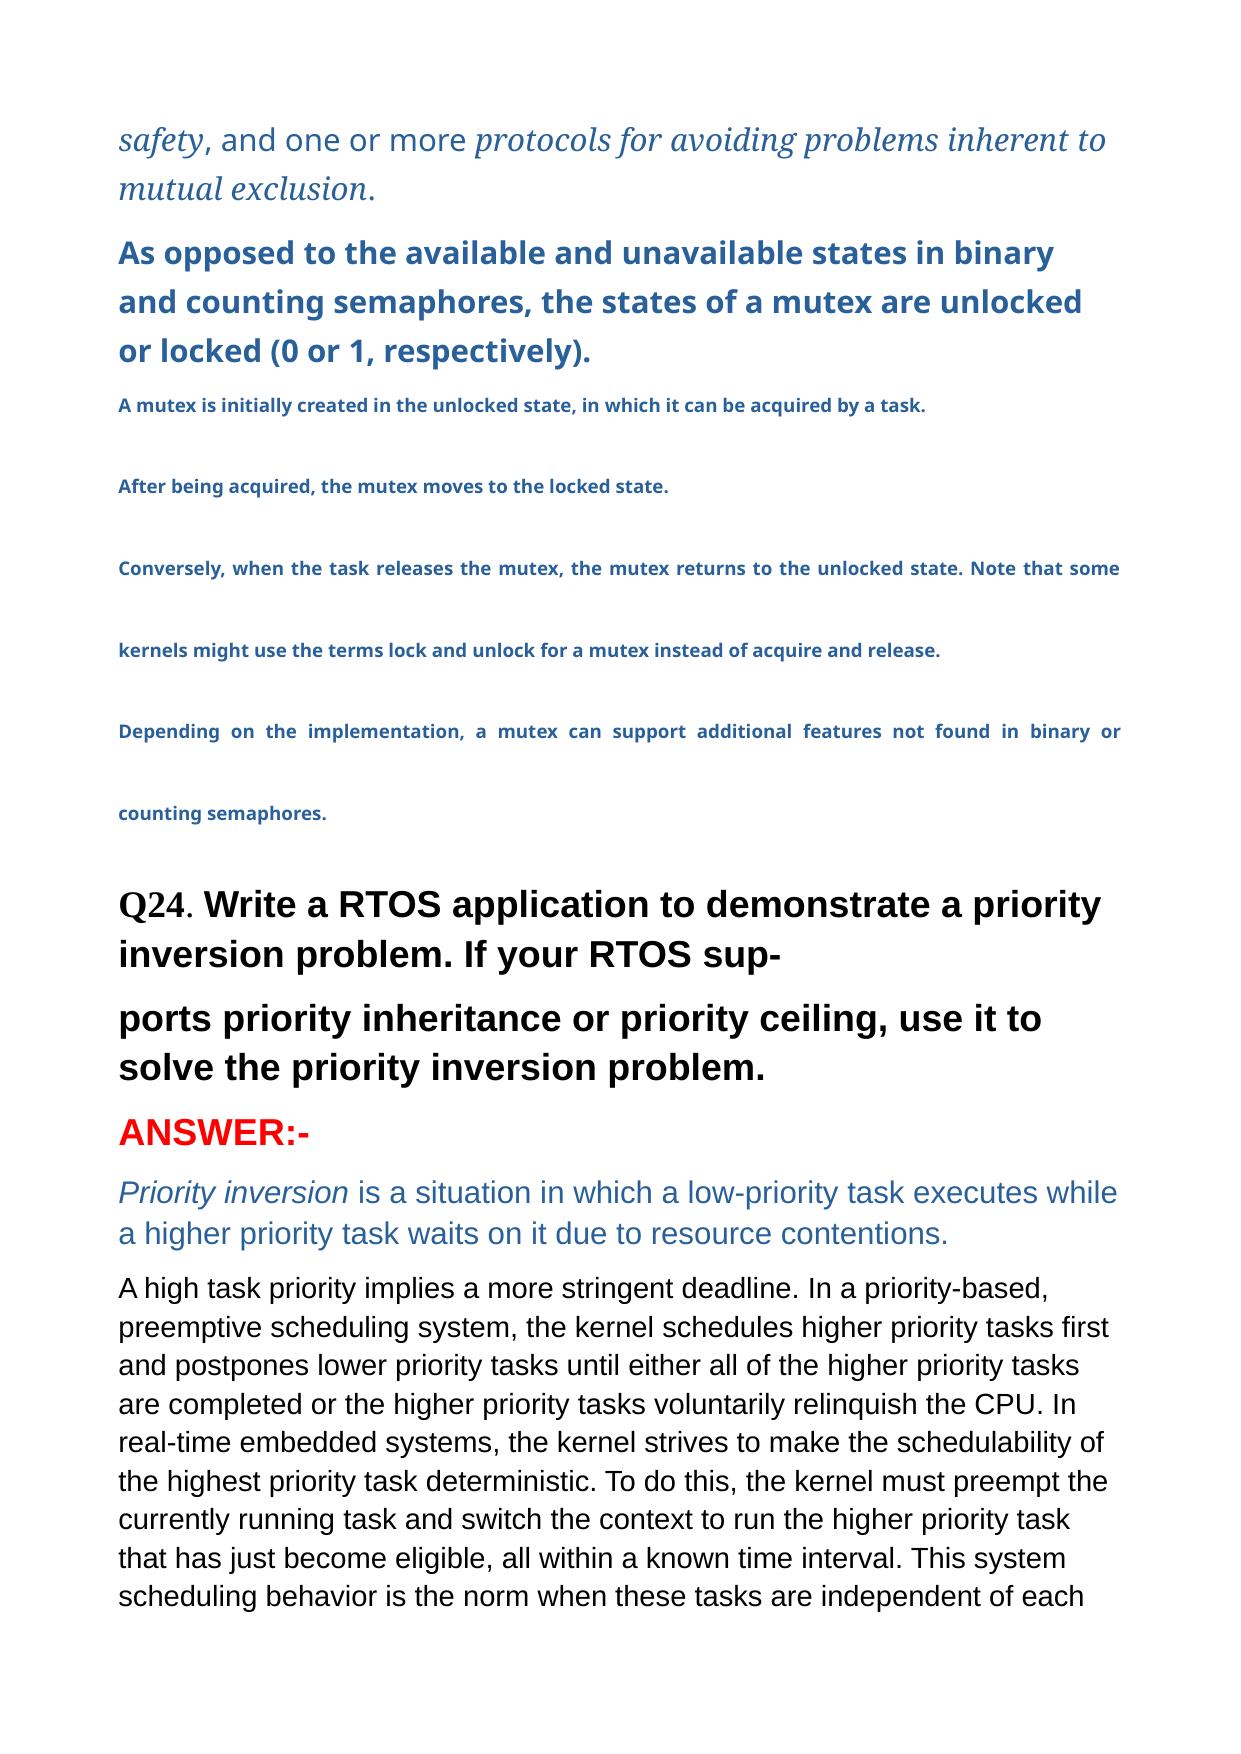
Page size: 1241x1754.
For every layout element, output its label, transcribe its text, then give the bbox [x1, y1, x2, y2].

text After being acquired, the mutex moves to the locked state. [118, 474, 1122, 499]
text ANSWER:- [118, 1110, 1122, 1153]
text ports priority inheritance or priority ceiling, use it to solve the priority inversion problem. [118, 996, 1122, 1089]
text Conversely, when the task releases the mutex, the mutex returns to the unlocked state. Note that some kernels might use the terms lock and unlock for a mutex instead of acquire and release. [118, 555, 1122, 663]
text safety, and one or more protocols for avoiding problems inherent to mutual exclusion. [118, 118, 1122, 210]
text Depending on the implementation, a mutex can support additional features not found in binary or counting semaphores. [118, 719, 1122, 826]
text A high task priority implies a more stringent deadline. In a priority-based, preemptive scheduling system, the kernel schedules higher priority tasks first and postpones lower priority tasks until either all of the higher priority tasks are completed or the higher priority tasks voluntarily relinquish the CPU. In real-time embedded systems, the kernel strives to make the schedulability of the highest priority task deterministic. To do this, the kernel must preempt the currently running task and switch the context to run the higher priority task that has just become eligible, all within a known time interval. This system scheduling behavior is the norm when these tasks are independent of each [118, 1271, 1122, 1613]
text As opposed to the available and unavailable states in binary and counting semaphores, the states of a mutex are unlocked or locked (0 or 1, respectively). [118, 231, 1122, 371]
text A mutex is initially created in the unlocked state, in which it can be acquired by a task. [118, 392, 1122, 418]
text Priority inversion is a situation in which a low-priority task executes while a higher priority task waits on it due to resource contentions. [118, 1174, 1122, 1251]
text Q24. Write a RTOS application to demonstrate a priority inversion problem. If your RTOS sup- [118, 882, 1122, 975]
